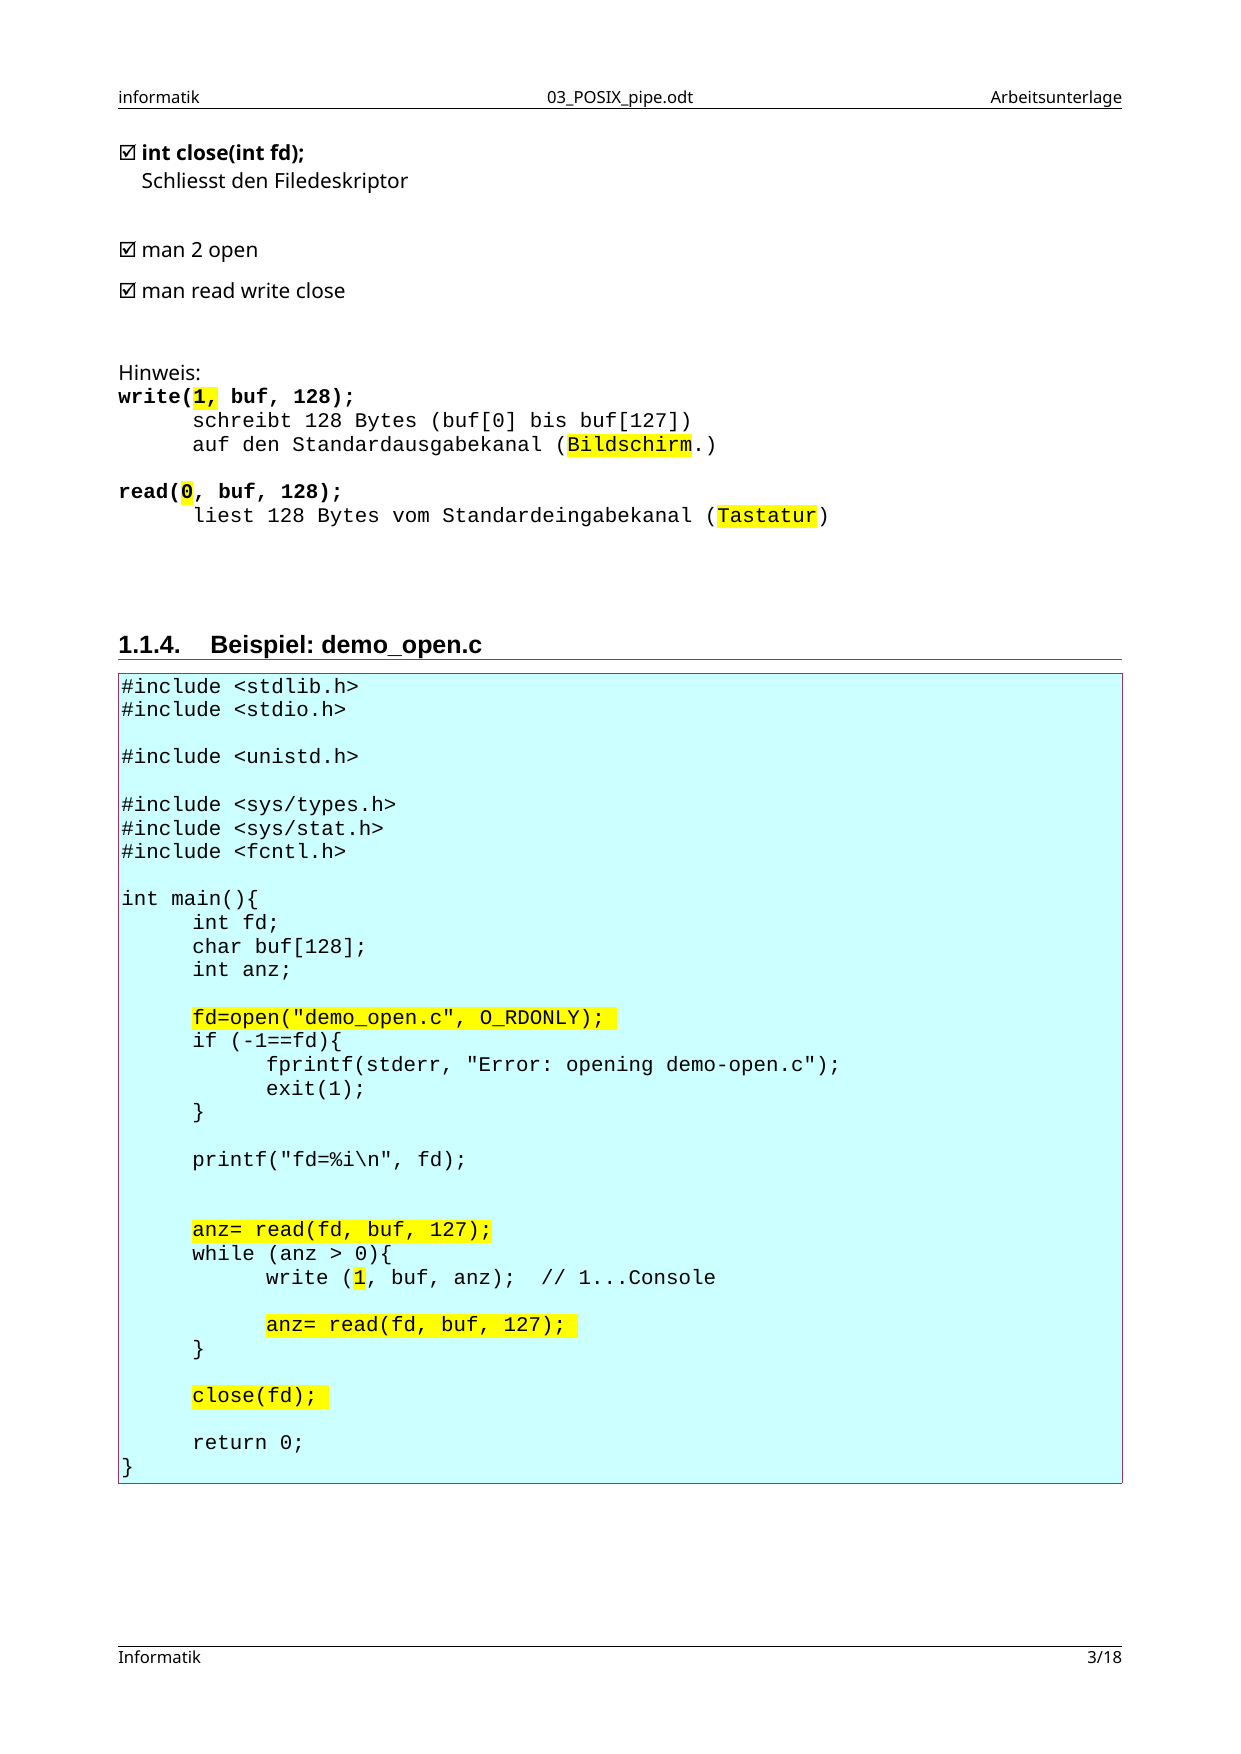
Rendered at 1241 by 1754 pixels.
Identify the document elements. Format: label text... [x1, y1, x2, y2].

text #include <stdlib.h> [119, 674, 1122, 696]
text anz= read(fd, buf, 127); [119, 1216, 1122, 1240]
text #include <sys/stat.h> [119, 814, 1122, 838]
text } [119, 1098, 1122, 1122]
text fprintf(stderr, "Error: opening demo-open.c"); [119, 1051, 1122, 1074]
text while (anz > 0){ [119, 1240, 1122, 1264]
text } [119, 1335, 1122, 1358]
subtitle Beispiel: demo_open.c [118, 630, 1122, 659]
text int main(){ [119, 885, 1122, 909]
text if (-1==fd){ [119, 1027, 1122, 1051]
text return 0; [119, 1429, 1122, 1453]
text fd=open("demo_open.c", O_RDONLY); [119, 1004, 1122, 1027]
text anz= read(fd, buf, 127); [119, 1311, 1122, 1335]
list man 2 open [118, 236, 1122, 264]
list int close(int fd); Schliesst den Filedeskriptor [118, 138, 1122, 223]
text printf("fd=%i\n", fd); [119, 1146, 1122, 1169]
text #include <sys/types.h> [119, 791, 1122, 814]
text char buf[128]; [119, 933, 1122, 956]
text } [119, 1453, 1122, 1483]
text close(fd); [119, 1382, 1122, 1406]
text #include <unistd.h> [119, 743, 1122, 767]
text int fd; [119, 909, 1122, 933]
text exit(1); [119, 1074, 1122, 1098]
text int anz; [119, 956, 1122, 980]
text #include <stdio.h> [119, 696, 1122, 720]
list man read write close [118, 276, 1122, 305]
text #include <fcntl.h> [119, 838, 1122, 862]
text Hinweis: write(1, buf, 128); schreibt 128 Bytes (buf[0] bis buf[127]) auf den Standardausgabekanal (Bildschirm.) read(0, buf, 128); liest 128 Bytes vom Standardeingabekanal (Tastatur) [118, 358, 1122, 557]
text write (1, buf, anz); // 1...Console [119, 1264, 1122, 1287]
